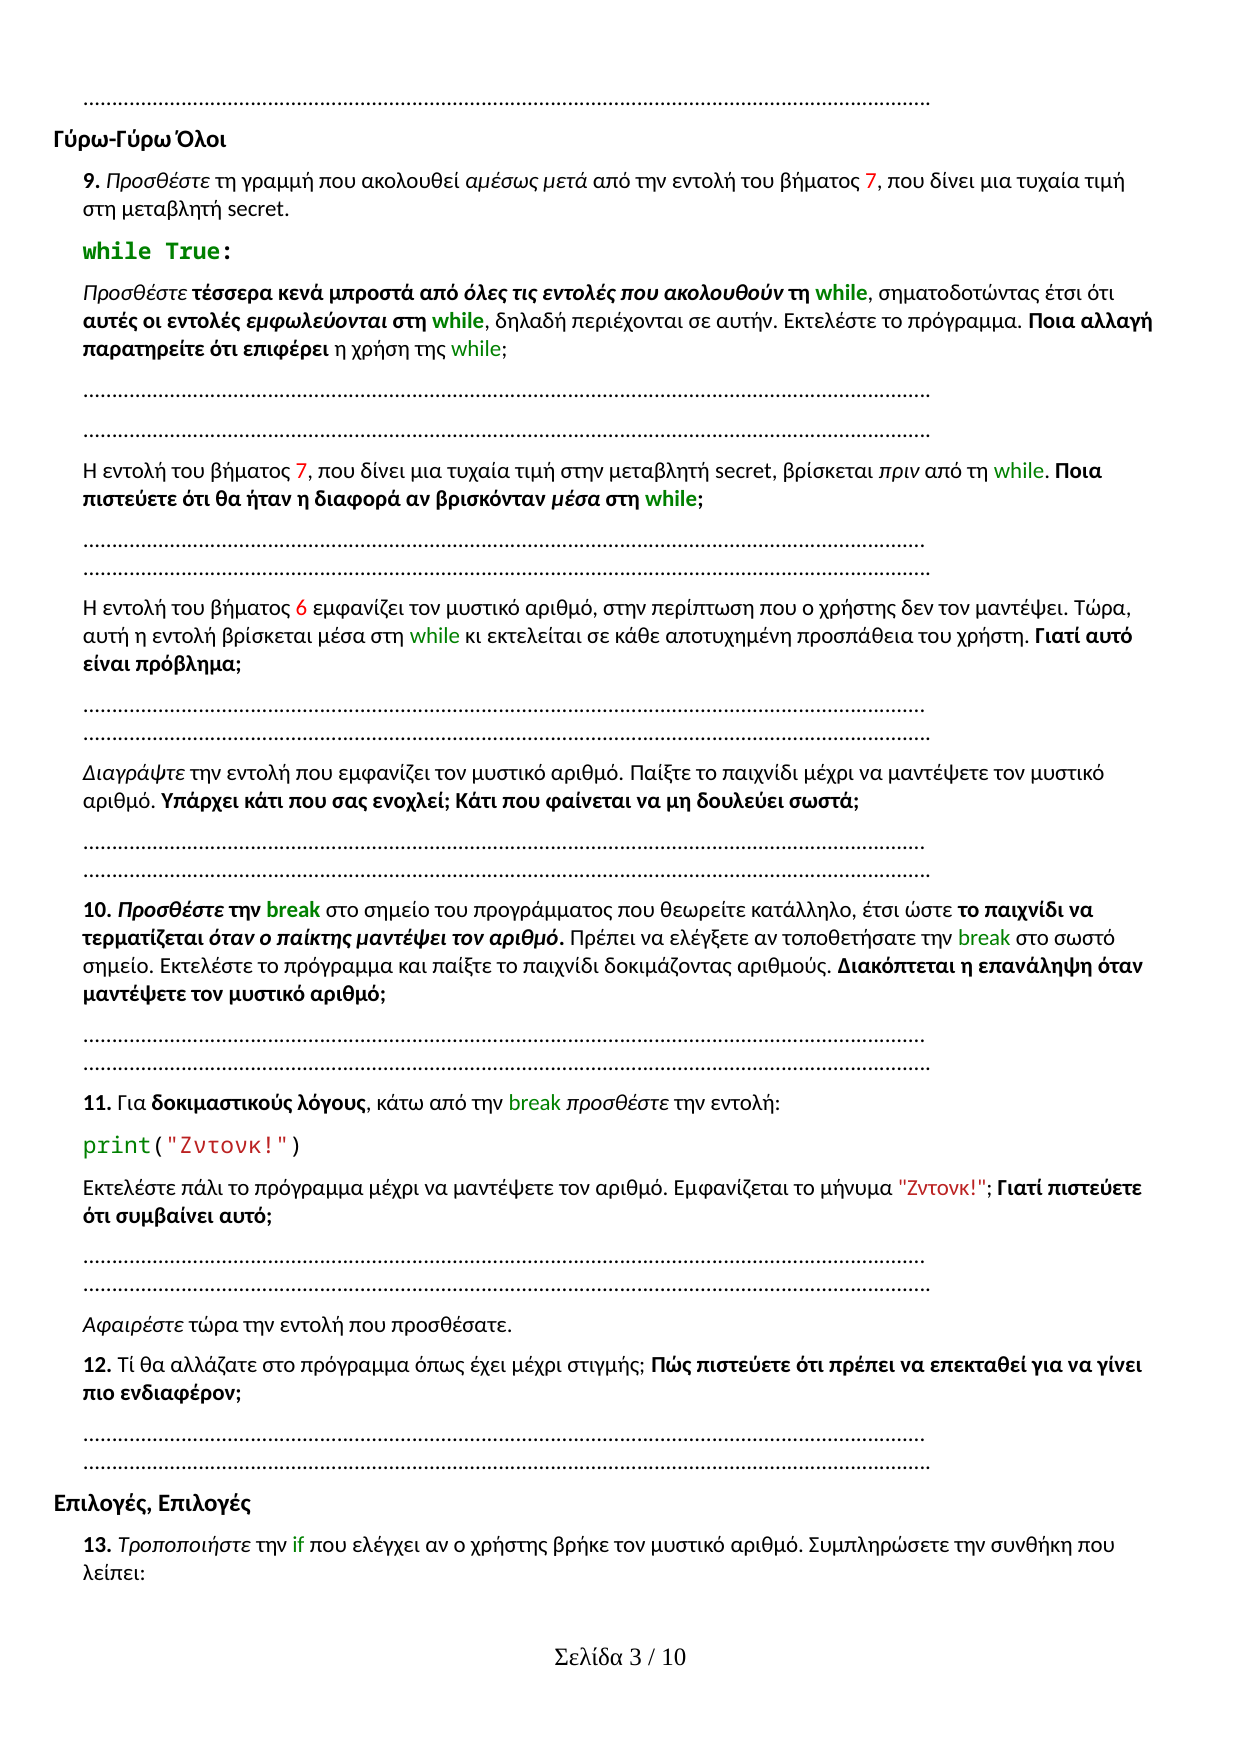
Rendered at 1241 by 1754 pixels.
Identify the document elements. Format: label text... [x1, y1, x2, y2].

text ................................................................................................................................................... [83, 718, 1157, 746]
text print("Ζντονκ!") [83, 1129, 1157, 1160]
text Επιλογές, Επιλογές [53, 1487, 1157, 1518]
text Εκτελέστε πάλι το πρόγραμμα μέχρι να μαντέψετε τον αριθμό. Εμφανίζεται το μήνυμα "Ζντονκ!"; Γιατί πιστεύετε ότι συμβαίνει αυτό; [83, 1173, 1157, 1229]
text ................................................................................................................................................... [83, 83, 1157, 111]
text Η εντολή του βήματος 7, που δίνει μια τυχαία τιμή στην μεταβλητή secret, βρίσκεται πριν από τη while. Ποια πιστεύετε ότι θα ήταν η διαφορά αν βρισκόνταν μέσα στη while; [83, 456, 1157, 512]
text while True: [83, 235, 1157, 266]
text .................................................................................................................................................. [83, 690, 1157, 718]
text ................................................................................................................................................... [83, 1269, 1157, 1297]
text 12. Τί θα αλλάζατε στο πρόγραμμα όπως έχει μέχρι στιγμής; Πώς πιστεύετε ότι πρέπει να επεκταθεί για να γίνει πιο ενδιαφέρον; [83, 1350, 1157, 1406]
text .................................................................................................................................................. [83, 827, 1157, 855]
text Η εντολή του βήματος 6 εμφανίζει τον μυστικό αριθμό, στην περίπτωση που ο χρήστης δεν τον μαντέψει. Τώρα, αυτή η εντολή βρίσκεται μέσα στη while κι εκτελείται σε κάθε αποτυχημένη προσπάθεια του χρήστη. Γιατί αυτό είναι πρόβλημα; [83, 593, 1157, 677]
text 11. Για δοκιμαστικούς λόγους, κάτω από την break προσθέστε την εντολή: [83, 1088, 1157, 1117]
text Αφαιρέστε τώρα την εντολή που προσθέσατε. [83, 1310, 1157, 1338]
text 10. Προσθέστε την break στο σημείο του προγράμματος που θεωρείτε κατάλληλο, έτσι ώστε το παιχνίδι να τερματίζεται όταν ο παίκτης μαντέψει τον αριθμό. Πρέπει να ελέγξετε αν τοποθετήσατε την break στο σωστό σημείο. Εκτελέστε το πρόγραμμα και παίξτε το παιχνίδι δοκιμάζοντας αριθμούς. Διακόπτεται η επανάληψη όταν μαντέψετε τον μυστικό αριθμό; [83, 895, 1157, 1007]
text 9. Προσθέστε τη γραμμή που ακολουθεί αμέσως μετά από την εντολή του βήματος 7, που δίνει μια τυχαία τιμή στη μεταβλητή secret. [83, 166, 1157, 222]
text Γύρω-Γύρω Όλοι [53, 123, 1157, 154]
text .................................................................................................................................................. [83, 1020, 1157, 1048]
text Προσθέστε τέσσερα κενά μπροστά από όλες τις εντολές που ακολουθούν τη while, σηματοδοτώντας έτσι ότι αυτές οι εντολές εμφωλεύονται στη while, δηλαδή περιέχονται σε αυτήν. Εκτελέστε το πρόγραμμα. Ποια αλλαγή παρατηρείτε ότι επιφέρει η χρήση της while; [83, 278, 1157, 363]
text .................................................................................................................................................. [83, 1419, 1157, 1447]
text ................................................................................................................................................... [83, 1048, 1157, 1076]
text 13. Τροποποιήστε την if που ελέγχει αν ο χρήστης βρήκε τον μυστικό αριθμό. Συμπληρώσετε την συνθήκη που λείπει: [83, 1531, 1157, 1587]
text ................................................................................................................................................... [83, 553, 1157, 581]
text ................................................................................................................................................... [83, 375, 1157, 403]
text ................................................................................................................................................... [83, 855, 1157, 883]
text .................................................................................................................................................. [83, 525, 1157, 553]
text Διαγράψτε την εντολή που εμφανίζει τον μυστικό αριθμό. Παίξτε το παιχνίδι μέχρι να μαντέψετε τον μυστικό αριθμό. Υπάρχει κάτι που σας ενοχλεί; Κάτι που φαίνεται να μη δουλεύει σωστά; [83, 758, 1157, 814]
text ................................................................................................................................................... [83, 1447, 1157, 1475]
text ................................................................................................................................................... [83, 416, 1157, 444]
text .................................................................................................................................................. [83, 1241, 1157, 1269]
